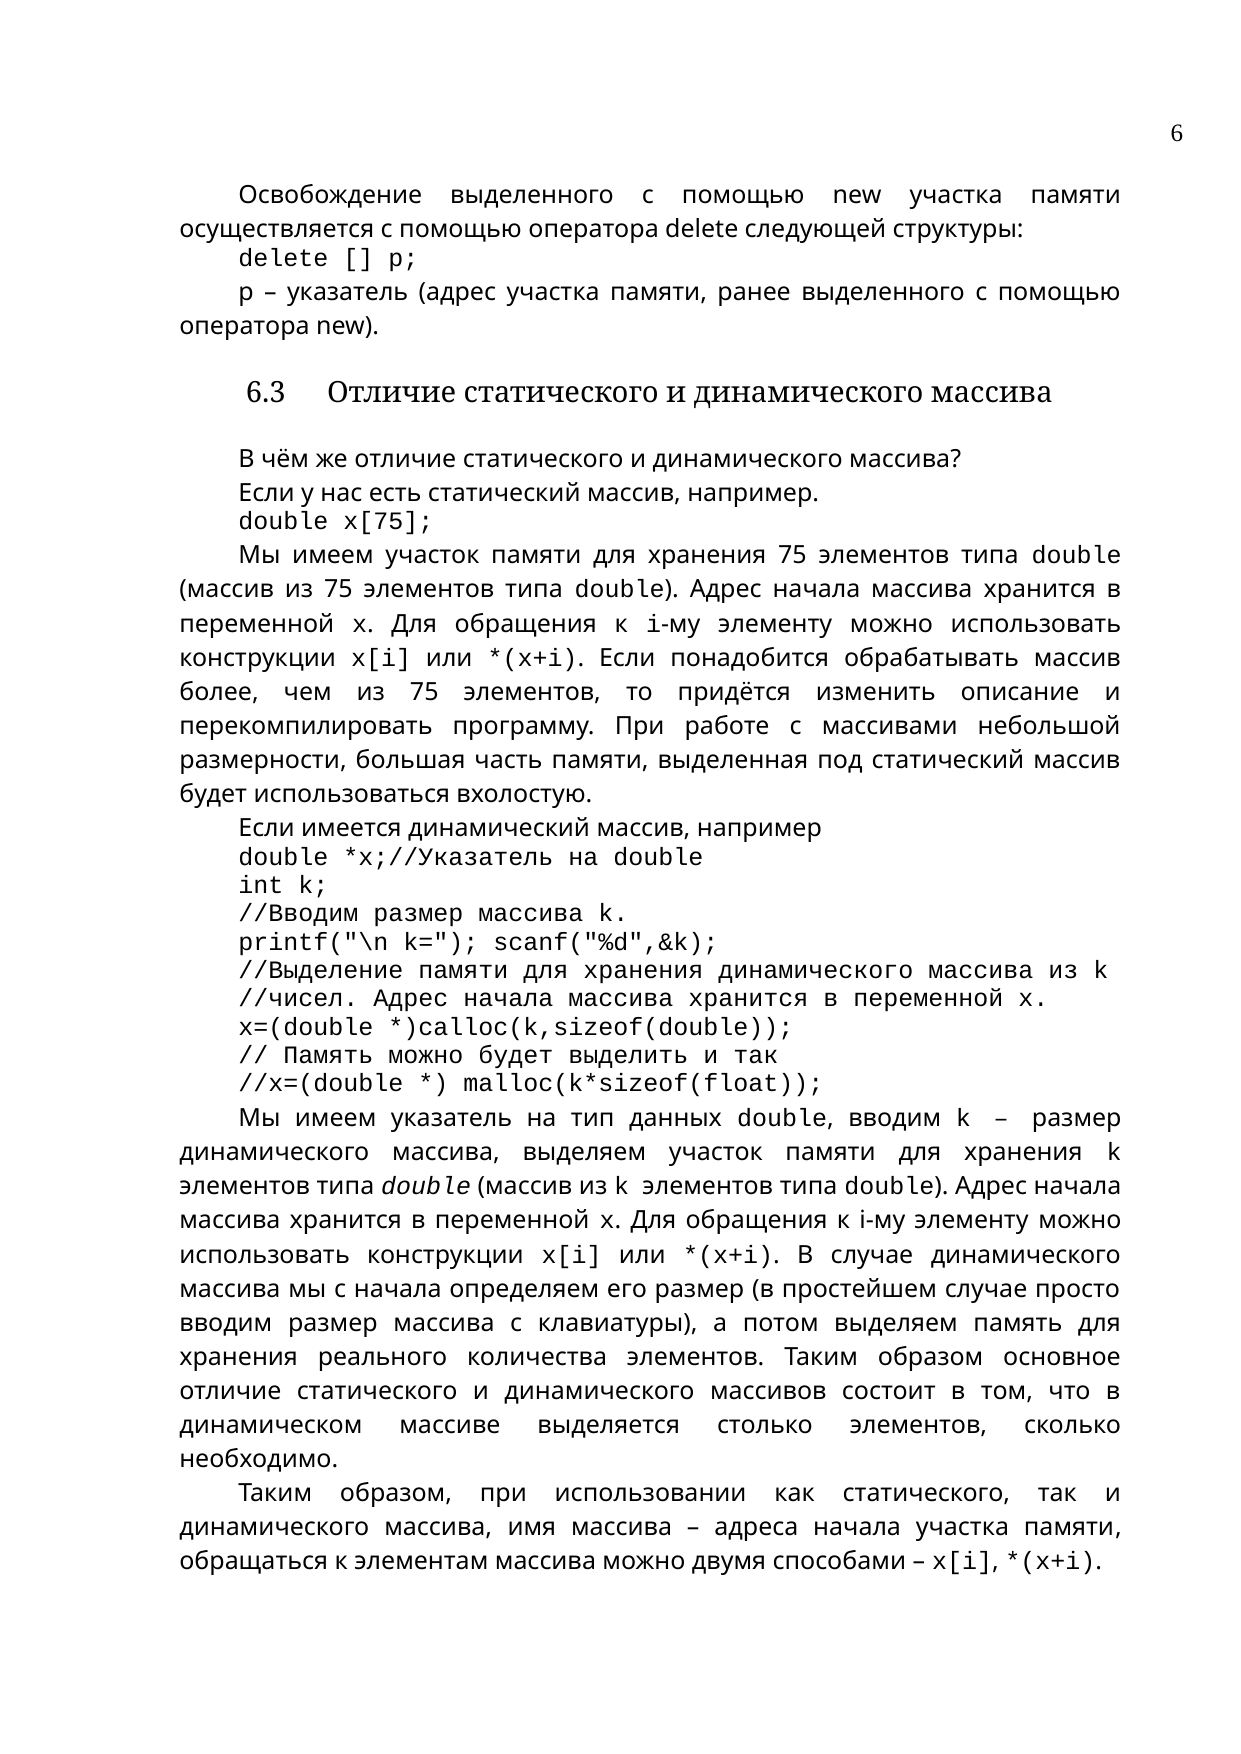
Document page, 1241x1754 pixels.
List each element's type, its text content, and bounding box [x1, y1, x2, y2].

text Если имеется динамический массив, например [179, 810, 1121, 844]
text double *x;//Указатель на double [238, 844, 1121, 872]
text delete [] p; [238, 245, 1121, 273]
text Таким образом, при использовании как статического, так и динамического массива, имя массива – адреса начала участка памяти, обращаться к элементам массива можно двумя способами – x[i], *(x+i). [179, 1475, 1121, 1577]
text int k; [238, 872, 1121, 901]
text Мы имеем указатель на тип данных double, вводим k – размер динамического массива, выделяем участок памяти для хранения k элементов типа double (массив из k элементов типа double). Адрес начала массива хранится в переменной x. Для обращения к i-му элементу можно использовать конструкции x[i] или *(x+i). В случае динамического массива мы с начала определяем его размер (в простейшем случае просто вводим размер массива с клавиатуры), а потом выделяем память для хранения реального количества элементов. Таким образом основное отличие статического и динамического массивов состоит в том, что в динамическом массиве выделяется столько элементов, сколько необходимо. [179, 1099, 1121, 1475]
text printf("\n k="); scanf("%d",&k); [238, 929, 1121, 957]
text //Вводим размер массива k. [238, 901, 1121, 929]
subtitle Отличие статического и динамического массива [179, 371, 1121, 411]
text // Память можно будет выделить и так [238, 1042, 1121, 1071]
text //чисел. Адрес начала массива хранится в переменной x. [238, 986, 1121, 1014]
text double x[75]; [238, 508, 1121, 537]
text //x=(double *) malloc(k*sizeof(float)); [238, 1071, 1121, 1099]
text Если у нас есть статический массив, например. [179, 474, 1121, 508]
text p – указатель (адрес участка памяти, ранее выделенного с помощью оператора new). [179, 273, 1121, 342]
text Мы имеем участок памяти для хранения 75 элементов типа double (массив из 75 элементов типа double). Адрес начала массива хранится в переменной x. Для обращения к i-му элементу можно использовать конструкции x[i] или *(x+i). Если понадобится обрабатывать массив более, чем из 75 элементов, то придётся изменить описание и перекомпилировать программу. При работе с массивами небольшой размерности, большая часть памяти, выделенная под статический массив будет использоваться вхолостую. [179, 537, 1121, 810]
text Освобождение выделенного с помощью new участка памяти осуществляется с помощью оператора delete следующей структуры: [179, 177, 1121, 245]
text //Выделение памяти для хранения динамического массива из k [238, 957, 1121, 986]
text В чём же отличие статического и динамического массива? [179, 440, 1121, 474]
text x=(double *)calloc(k,sizeof(double)); [238, 1014, 1121, 1042]
